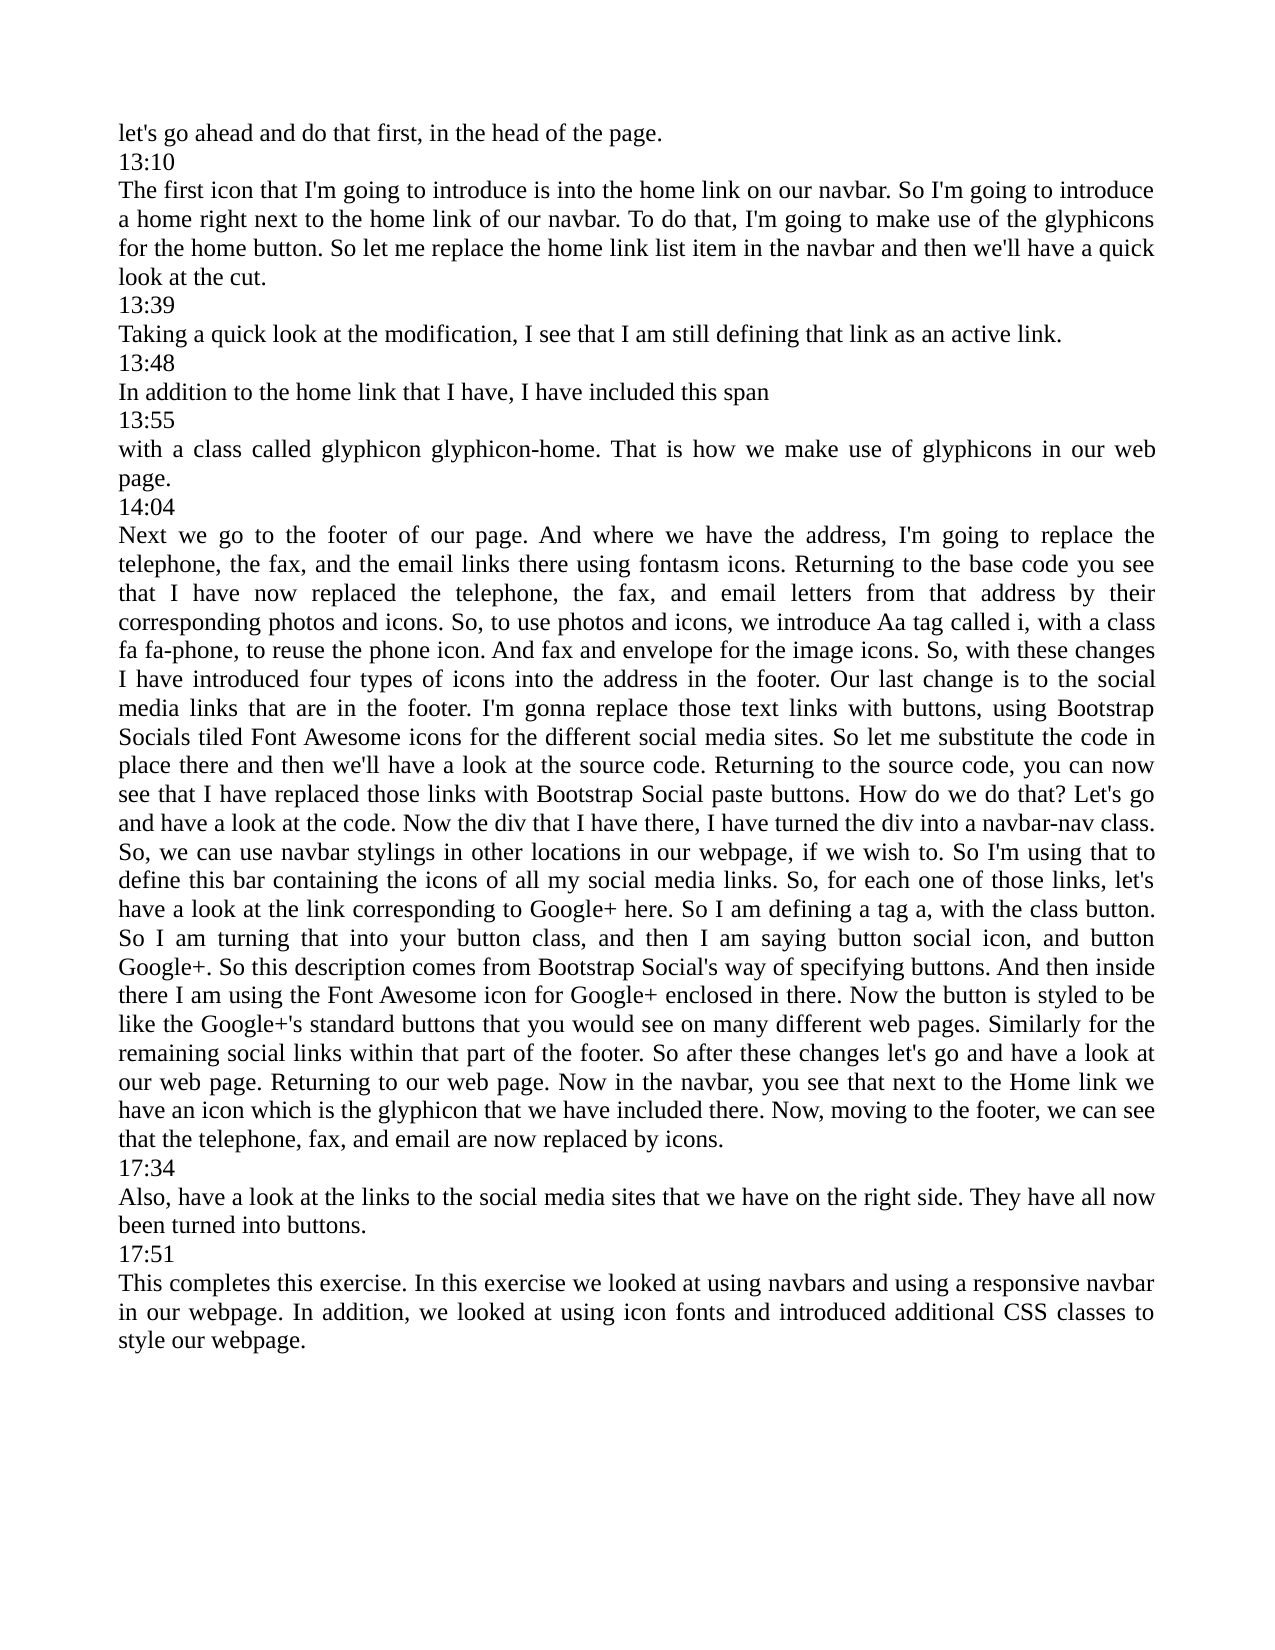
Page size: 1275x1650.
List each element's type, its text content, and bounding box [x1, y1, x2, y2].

text 13:55 [118, 406, 1157, 434]
text 13:48 [118, 348, 1157, 377]
text 17:34 [118, 1153, 1157, 1182]
text 13:10 [118, 147, 1157, 176]
text let's go ahead and do that first, in the head of the page. [118, 118, 1157, 147]
text The first icon that I'm going to introduce is into the home link on our navbar. So I'm going to introduce a home right next to the home link of our navbar. To do that, I'm going to make use of the glyphicons for the home button. So let me replace the home link list item in the navbar and then we'll have a quick look at the cut. [118, 176, 1157, 291]
text In addition to the home link that I have, I have included this span [118, 377, 1157, 406]
text Also, have a look at the links to the social media sites that we have on the right side. They have all now been turned into buttons. [118, 1182, 1157, 1239]
text with a class called glyphicon glyphicon-home. That is how we make use of glyphicons in our web page. [118, 434, 1157, 492]
text This completes this exercise. In this exercise we looked at using navbars and using a responsive navbar in our webpage. In addition, we looked at using icon fonts and introduced additional CSS classes to style our webpage. [118, 1268, 1157, 1354]
text 14:04 [118, 492, 1157, 521]
text Next we go to the footer of our page. And where we have the address, I'm going to replace the telephone, the fax, and the email links there using fontasm icons. Returning to the base code you see that I have now replaced the telephone, the fax, and email letters from that address by their corresponding photos and icons. So, to use photos and icons, we introduce Aa tag called i, with a class fa fa-phone, to reuse the phone icon. And fax and envelope for the image icons. So, with these changes I have introduced four types of icons into the address in the footer. Our last change is to the social media links that are in the footer. I'm gonna replace those text links with buttons, using Bootstrap Socials tiled Font Awesome icons for the different social media sites. So let me substitute the code in place there and then we'll have a look at the source code. Returning to the source code, you can now see that I have replaced those links with Bootstrap Social paste buttons. How do we do that? Let's go and have a look at the code. Now the div that I have there, I have turned the div into a navbar-nav class. So, we can use navbar stylings in other locations in our webpage, if we wish to. So I'm using that to define this bar containing the icons of all my social media links. So, for each one of those links, let's have a look at the link corresponding to Google+ here. So I am defining a tag a, with the class button. So I am turning that into your button class, and then I am saying button social icon, and button Google+. So this description comes from Bootstrap Social's way of specifying buttons. And then inside there I am using the Font Awesome icon for Google+ enclosed in there. Now the button is styled to be like the Google+'s standard buttons that you would see on many different web pages. Similarly for the remaining social links within that part of the footer. So after these changes let's go and have a look at our web page. Returning to our web page. Now in the navbar, you see that next to the Home link we have an icon which is the glyphicon that we have included there. Now, moving to the footer, we can see that the telephone, fax, and email are now replaced by icons. [118, 521, 1157, 1153]
text 13:39 [118, 291, 1157, 319]
text 17:51 [118, 1239, 1157, 1268]
text Taking a quick look at the modification, I see that I am still defining that link as an active link. [118, 319, 1157, 348]
